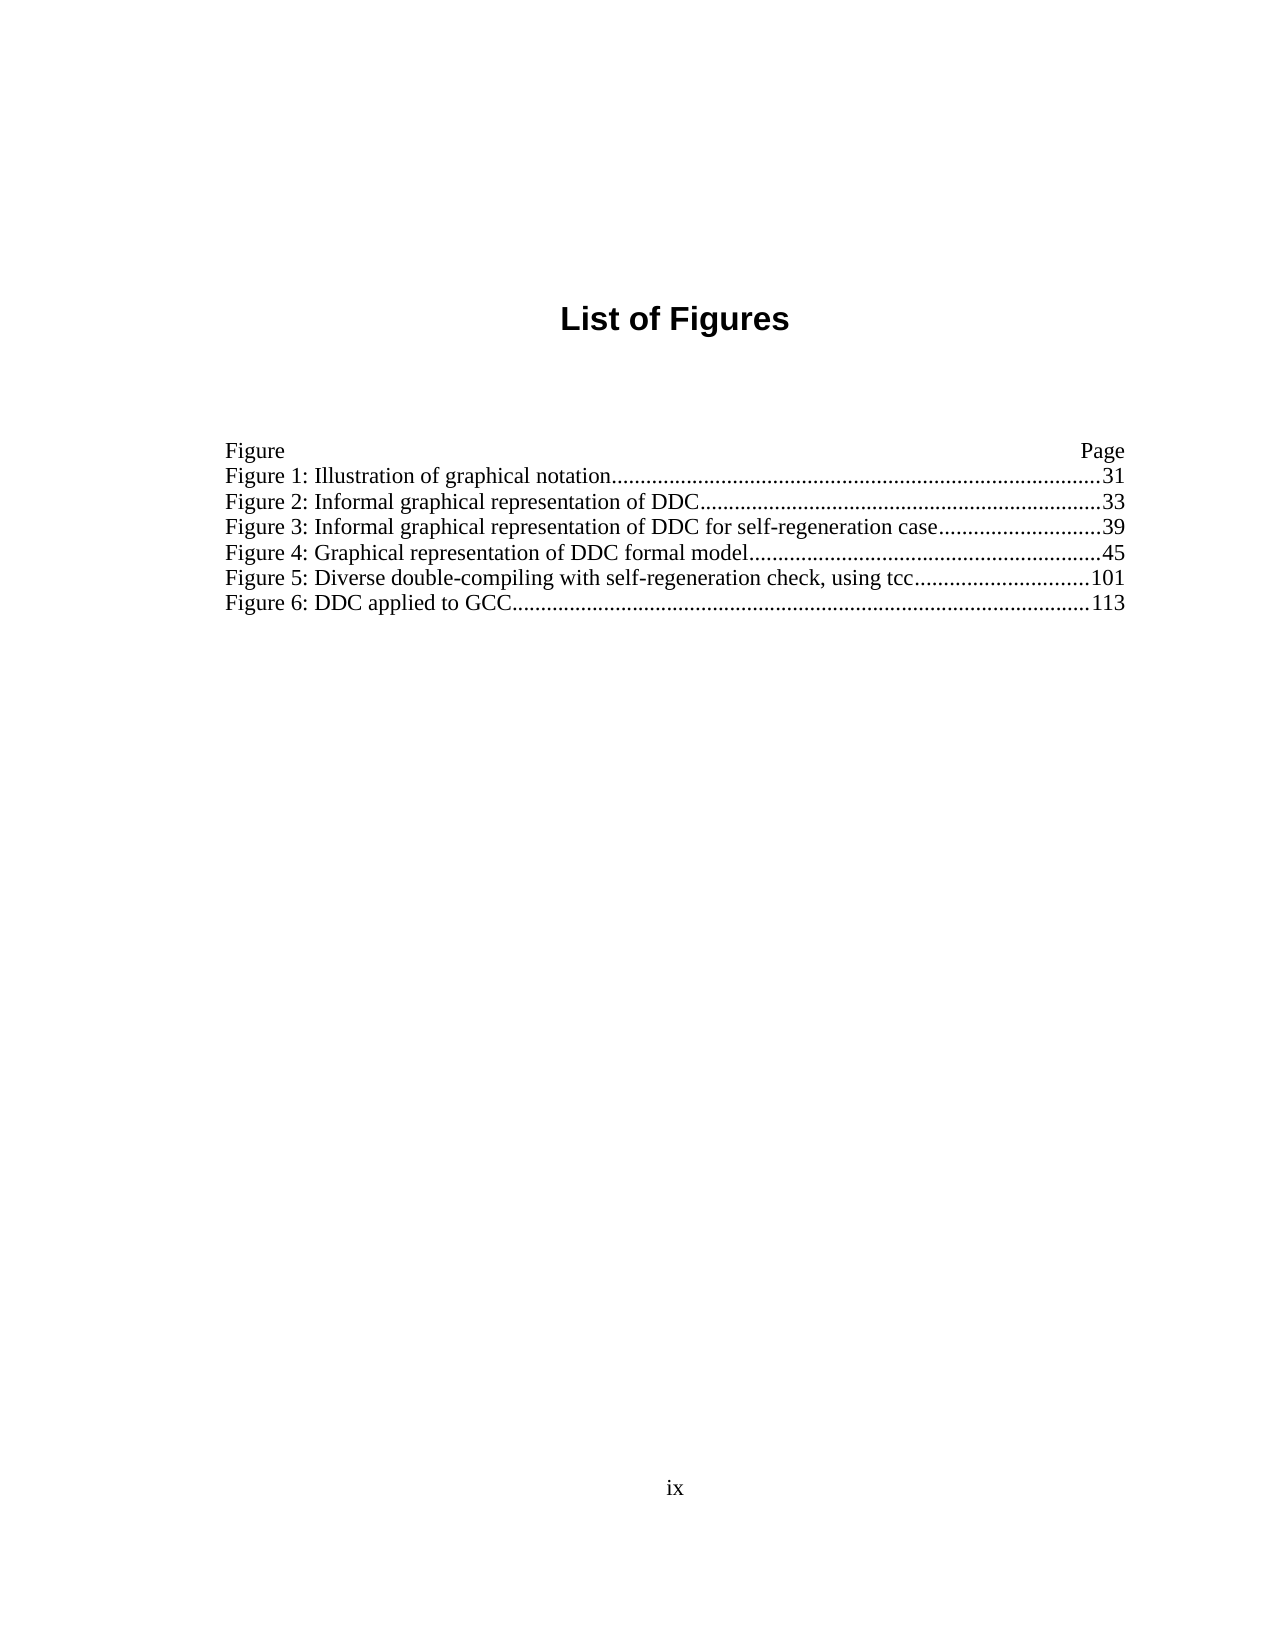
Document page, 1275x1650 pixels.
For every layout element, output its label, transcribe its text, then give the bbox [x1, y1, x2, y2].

text Figure 6: DDC applied to GCC 113 [225, 590, 1125, 616]
text Figure Page [225, 438, 1125, 463]
subtitle List of Figures [225, 300, 1125, 337]
text Figure 3: Informal graphical representation of DDC for self-regeneration case 39 [225, 514, 1125, 539]
text Figure 1: Illustration of graphical notation 31 [225, 463, 1125, 489]
text Figure 5: Diverse double-compiling with self-regeneration check, using tcc 101 [225, 565, 1125, 590]
text Figure 2: Informal graphical representation of DDC 33 [225, 489, 1125, 514]
text Figure 4: Graphical representation of DDC formal model 45 [225, 539, 1125, 565]
